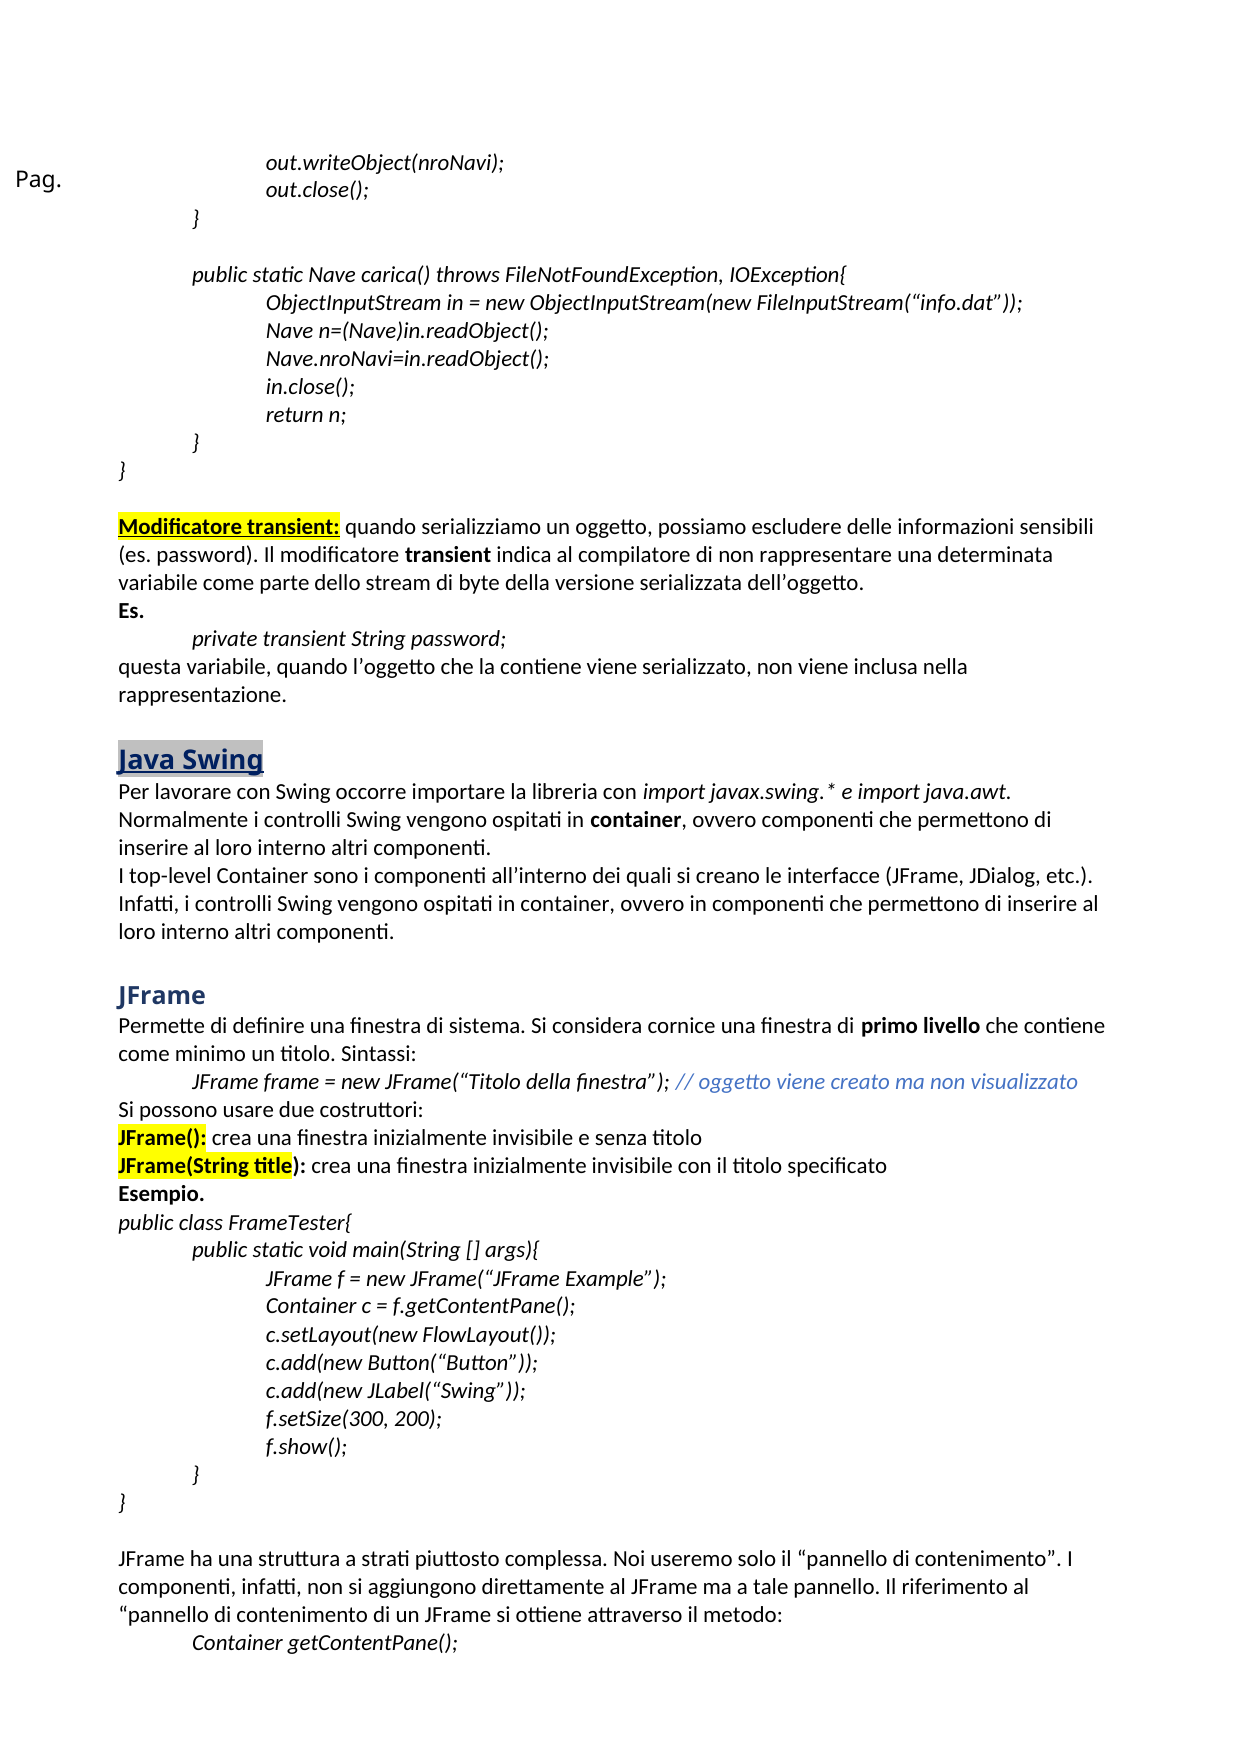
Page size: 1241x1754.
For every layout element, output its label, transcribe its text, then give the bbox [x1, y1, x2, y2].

text out.writeObject(nroNavi); [192, 148, 1122, 176]
text return n; [192, 400, 1122, 428]
text c.add(new Button(“Button”)); [118, 1348, 1122, 1376]
text } [118, 456, 1122, 484]
text public static void main(String [] args){ [118, 1236, 1122, 1264]
text Container c = f.getContentPane(); [118, 1292, 1122, 1320]
text JFrame(String title): crea una finestra inizialmente invisibile con il titolo specificato [118, 1152, 1122, 1179]
text c.add(new JLabel(“Swing”)); [118, 1376, 1122, 1404]
text Normalmente i controlli Swing vengono ospitati in container, ovvero componenti che permettono di inserire al loro interno altri componenti. [118, 805, 1122, 861]
text Esempio. [118, 1179, 1122, 1208]
text public class FrameTester{ [118, 1208, 1122, 1236]
text Si possono usare due costruttori: [118, 1096, 1122, 1123]
text public static Nave carica() throws FileNotFoundException, IOException{ [118, 260, 1122, 288]
text Es. [118, 596, 1122, 624]
text in.close(); [192, 372, 1122, 400]
text Permette di definire una finestra di sistema. Si considera cornice una finestra di primo livello che contiene come minimo un titolo. Sintassi: [118, 1011, 1122, 1067]
text JFrame ha una struttura a strati piuttosto complessa. Noi useremo solo il “pannello di contenimento”. I componenti, infatti, non si aggiungono direttamente al JFrame ma a tale pannello. Il riferimento al “pannello di contenimento di un JFrame si ottiene attraverso il metodo: [118, 1544, 1122, 1628]
text questa variabile, quando l’oggetto che la contiene viene serializzato, non viene inclusa nella rappresentazione. [118, 652, 1122, 708]
text } [118, 204, 1122, 232]
text c.setLayout(new FlowLayout()); [118, 1320, 1122, 1348]
subtitle Java Swing [118, 740, 1122, 777]
text } [118, 1488, 1122, 1516]
text f.show(); [118, 1432, 1122, 1460]
text JFrame(): crea una finestra inizialmente invisibile e senza titolo [118, 1123, 1122, 1152]
text } [118, 428, 1122, 456]
text Nave n=(Nave)in.readObject(); [192, 316, 1122, 344]
text out.close(); [192, 176, 1122, 204]
text Container getContentPane(); [118, 1628, 1122, 1656]
text I top-level Container sono i componenti all’interno dei quali si creano le interfacce (JFrame, JDialog, etc.). Infatti, i controlli Swing vengono ospitati in container, ovvero in componenti che permettono di inserire al loro interno altri componenti. [118, 861, 1122, 945]
text JFrame f = new JFrame(“JFrame Example”); [118, 1264, 1122, 1292]
subtitle JFrame [118, 977, 1122, 1011]
text f.setSize(300, 200); [118, 1404, 1122, 1432]
text private transient String password; [118, 624, 1122, 652]
text Per lavorare con Swing occorre importare la libreria con import javax.swing.* e import java.awt. [118, 777, 1122, 805]
text } [118, 1460, 1122, 1488]
text Modificatore transient: quando serializziamo un oggetto, possiamo escludere delle informazioni sensibili (es. password). Il modificatore transient indica al compilatore di non rappresentare una determinata variabile come parte dello stream di byte della versione serializzata dell’oggetto. [118, 512, 1122, 596]
text JFrame frame = new JFrame(“Titolo della finestra”); // oggetto viene creato ma non visualizzato [118, 1067, 1122, 1096]
text ObjectInputStream in = new ObjectInputStream(new FileInputStream(“info.dat”)); [192, 288, 1122, 316]
text Nave.nroNavi=in.readObject(); [192, 344, 1122, 372]
